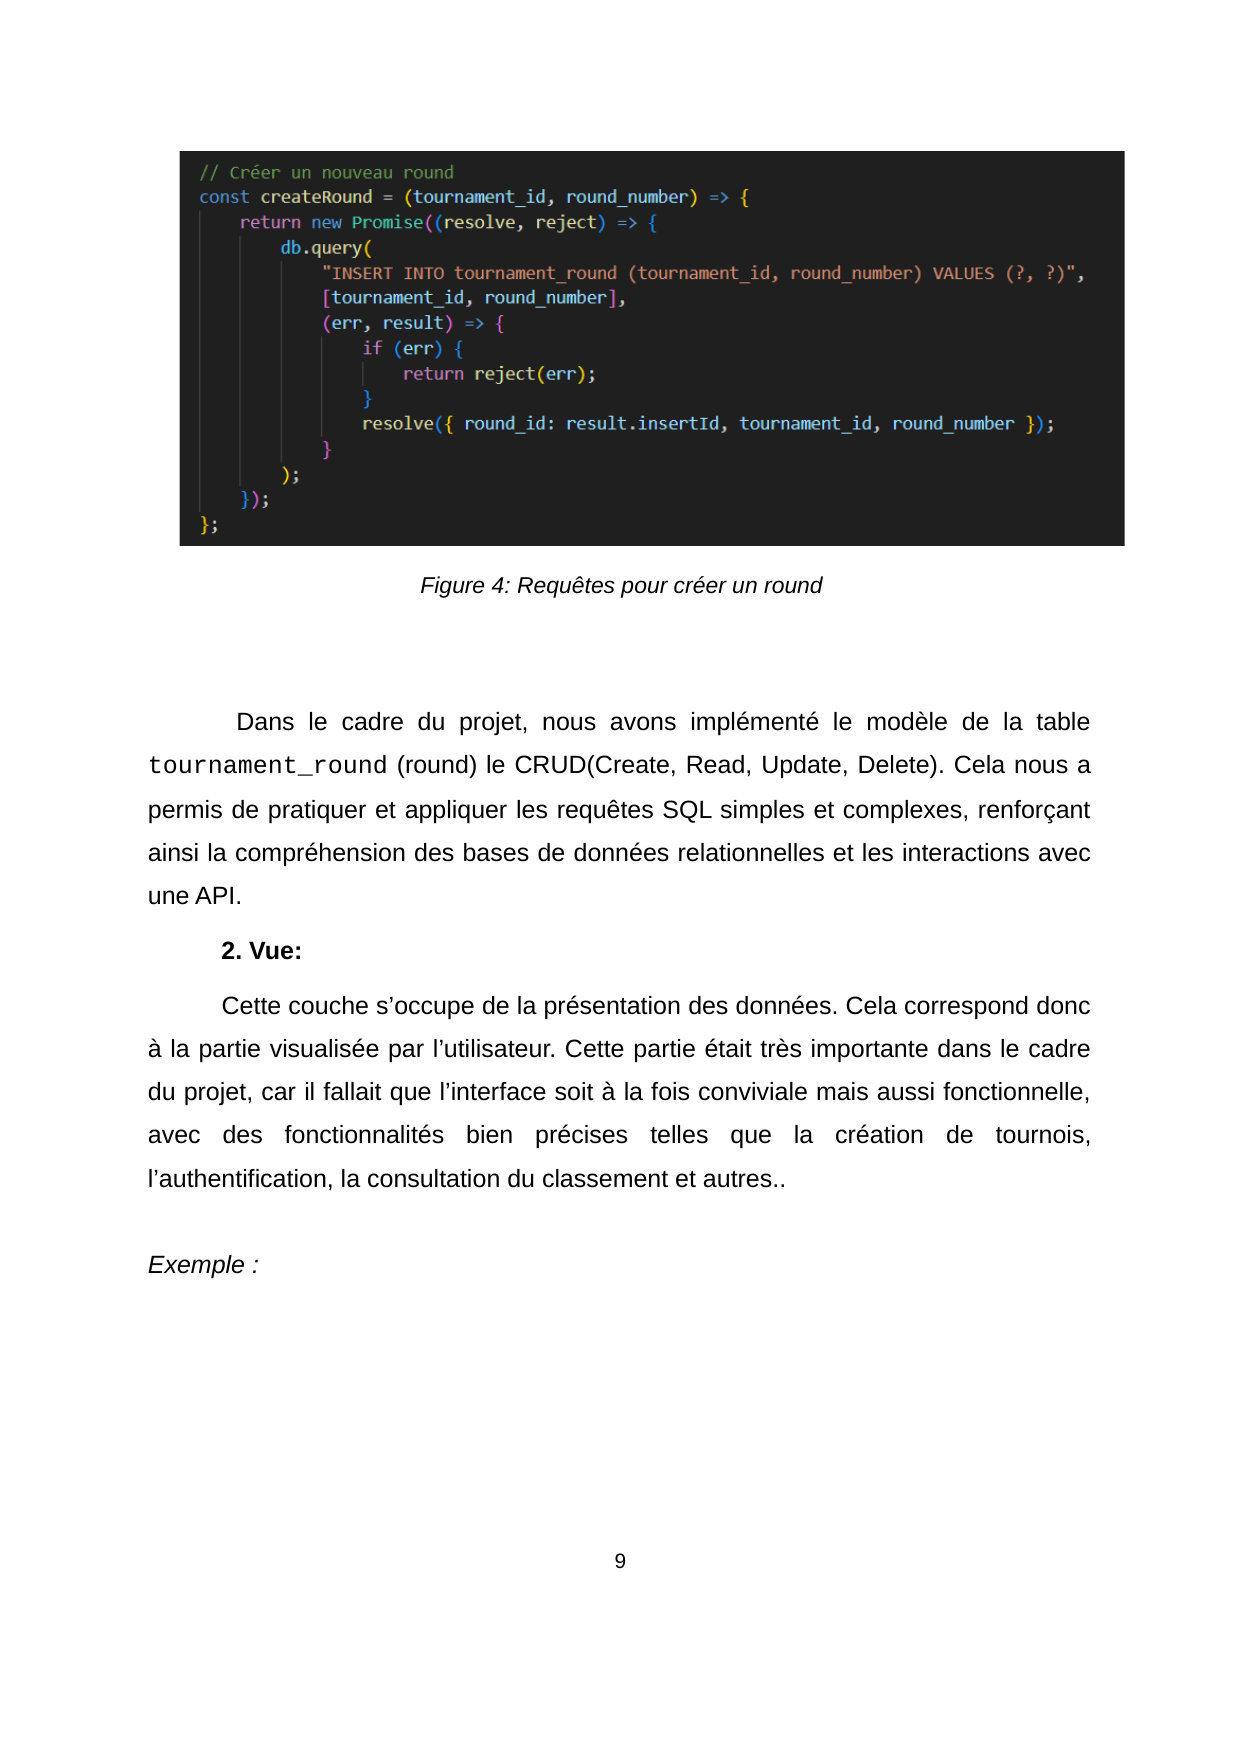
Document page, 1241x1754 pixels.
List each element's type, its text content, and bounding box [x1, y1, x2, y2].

picture [179, 151, 1125, 546]
text Figure 4: Requêtes pour créer un round [125, 151, 1179, 598]
list 2. Vue: [192, 936, 1093, 965]
text Cette couche s’occupe de la présentation des données. Cela correspond donc à la partie visualisée par l’utilisateur. Cette partie était très importante dans le cadre du projet, car il fallait que l’interface soit à la fois conviviale mais aussi fonctionnelle, avec des fonctionnalités bien précises telles que la création de tournois, l’authentification, la consultation du classement et autres.. Exemple : [148, 991, 1093, 1279]
text Dans le cadre du projet, nous avons implémenté le modèle de la table tournament_round (round) le CRUD(Create, Read, Update, Delete). Cela nous a permis de pratiquer et appliquer les requêtes SQL simples et complexes, renforçant ainsi la compréhension des bases de données relationnelles et les interactions avec une API. [148, 707, 1093, 910]
